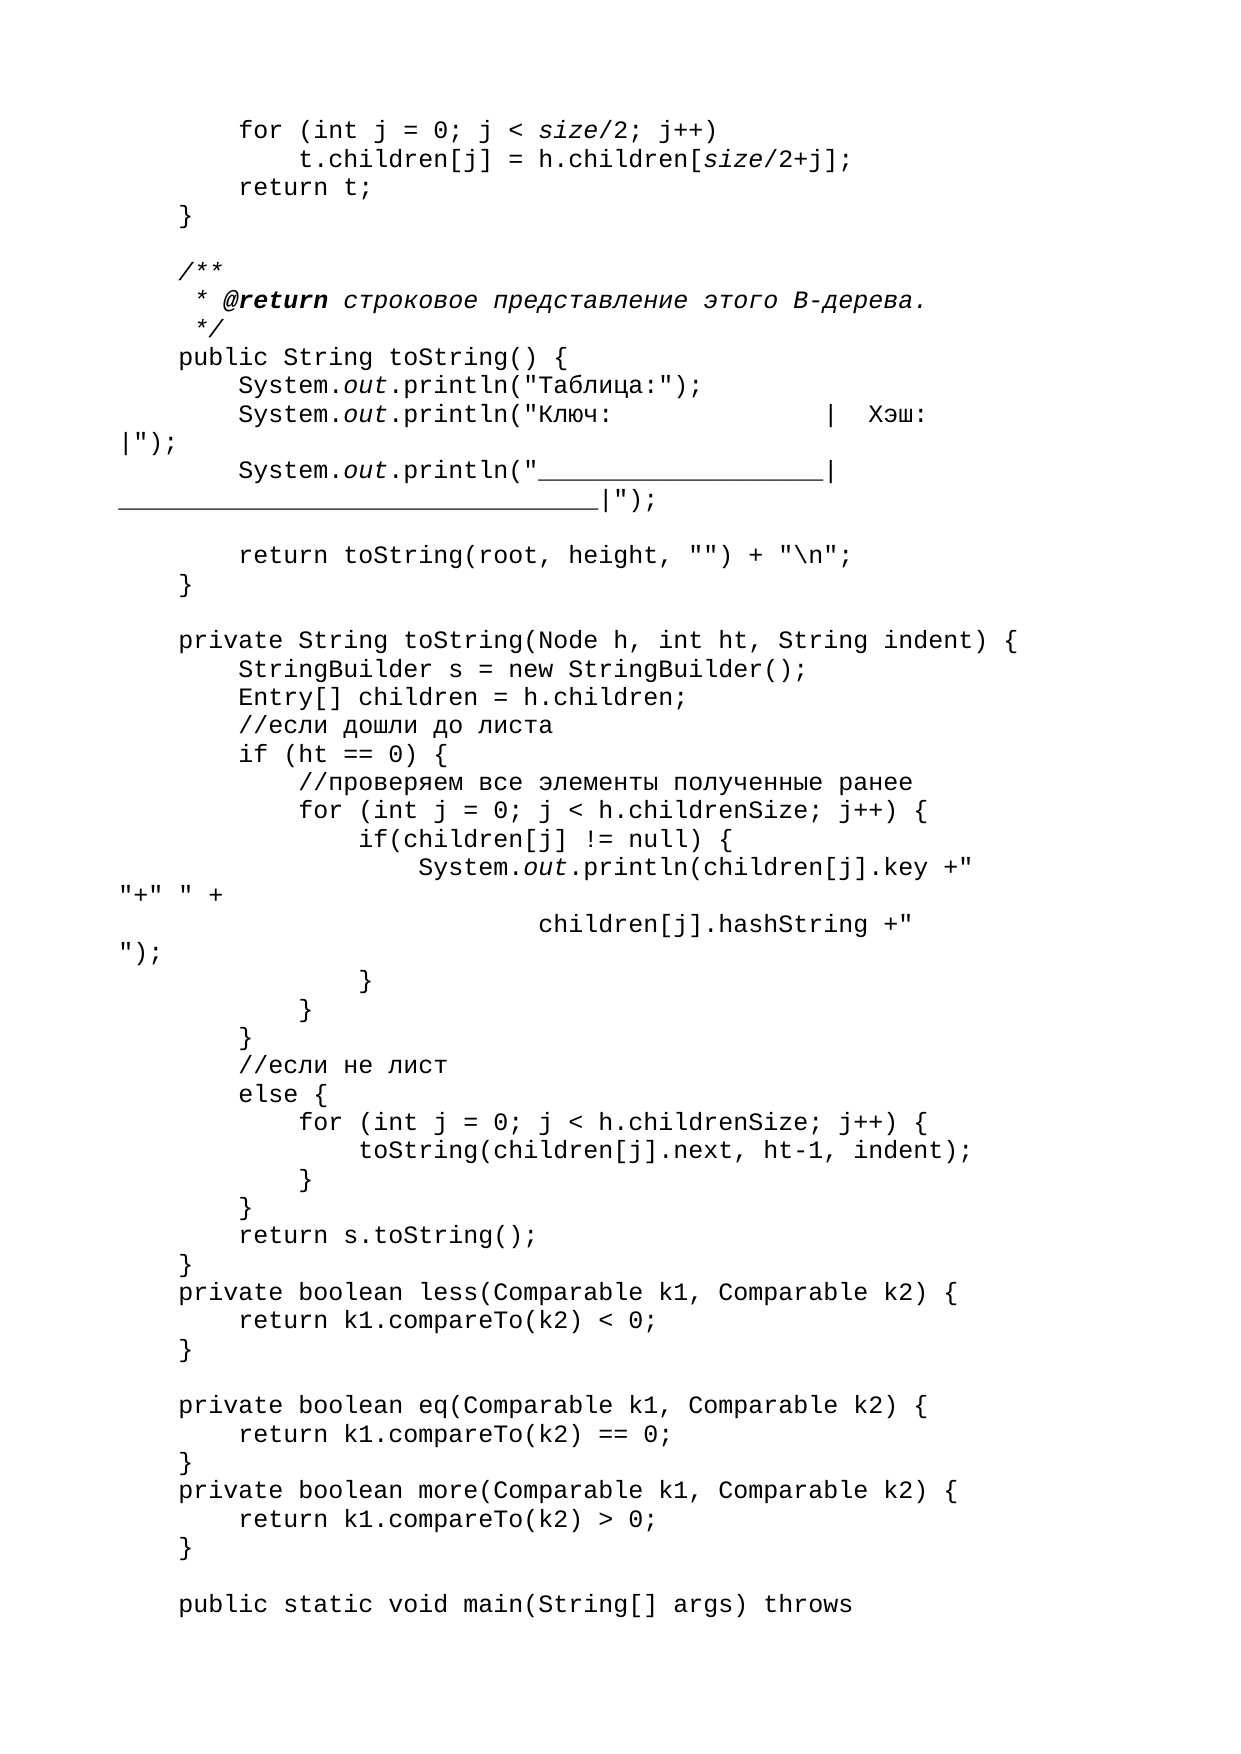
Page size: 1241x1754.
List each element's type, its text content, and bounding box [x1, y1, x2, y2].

text for (int j = 0; j < size/2; j++) t.children[j] = h.children[size/2+j]; return t; } /** * @return строковое представление этого B-дерева. */ public String toString() { System.out.println("Таблица:"); System.out.println("Ключ: | Хэш: |"); System.out.println("___________________|________________________________|"); return toString(root, height, "") + "\n"; } private String toString(Node h, int ht, String indent) { StringBuilder s = new StringBuilder(); Entry[] children = h.children; //если дошли до листа if (ht == 0) { //проверяем все элементы полученные ранее for (int j = 0; j < h.childrenSize; j++) { if(children[j] != null) { System.out.println(children[j].key +" "+" " + children[j].hashString +" "); } } } //если не лист else { for (int j = 0; j < h.childrenSize; j++) { toString(children[j].next, ht-1, indent); } } return s.toString(); } private boolean less(Comparable k1, Comparable k2) { return k1.compareTo(k2) < 0; } private boolean eq(Comparable k1, Comparable k2) { return k1.compareTo(k2) == 0; } private boolean more(Comparable k1, Comparable k2) { return k1.compareTo(k2) > 0; } public static void main(String[] args) throws [118, 118, 1122, 1620]
